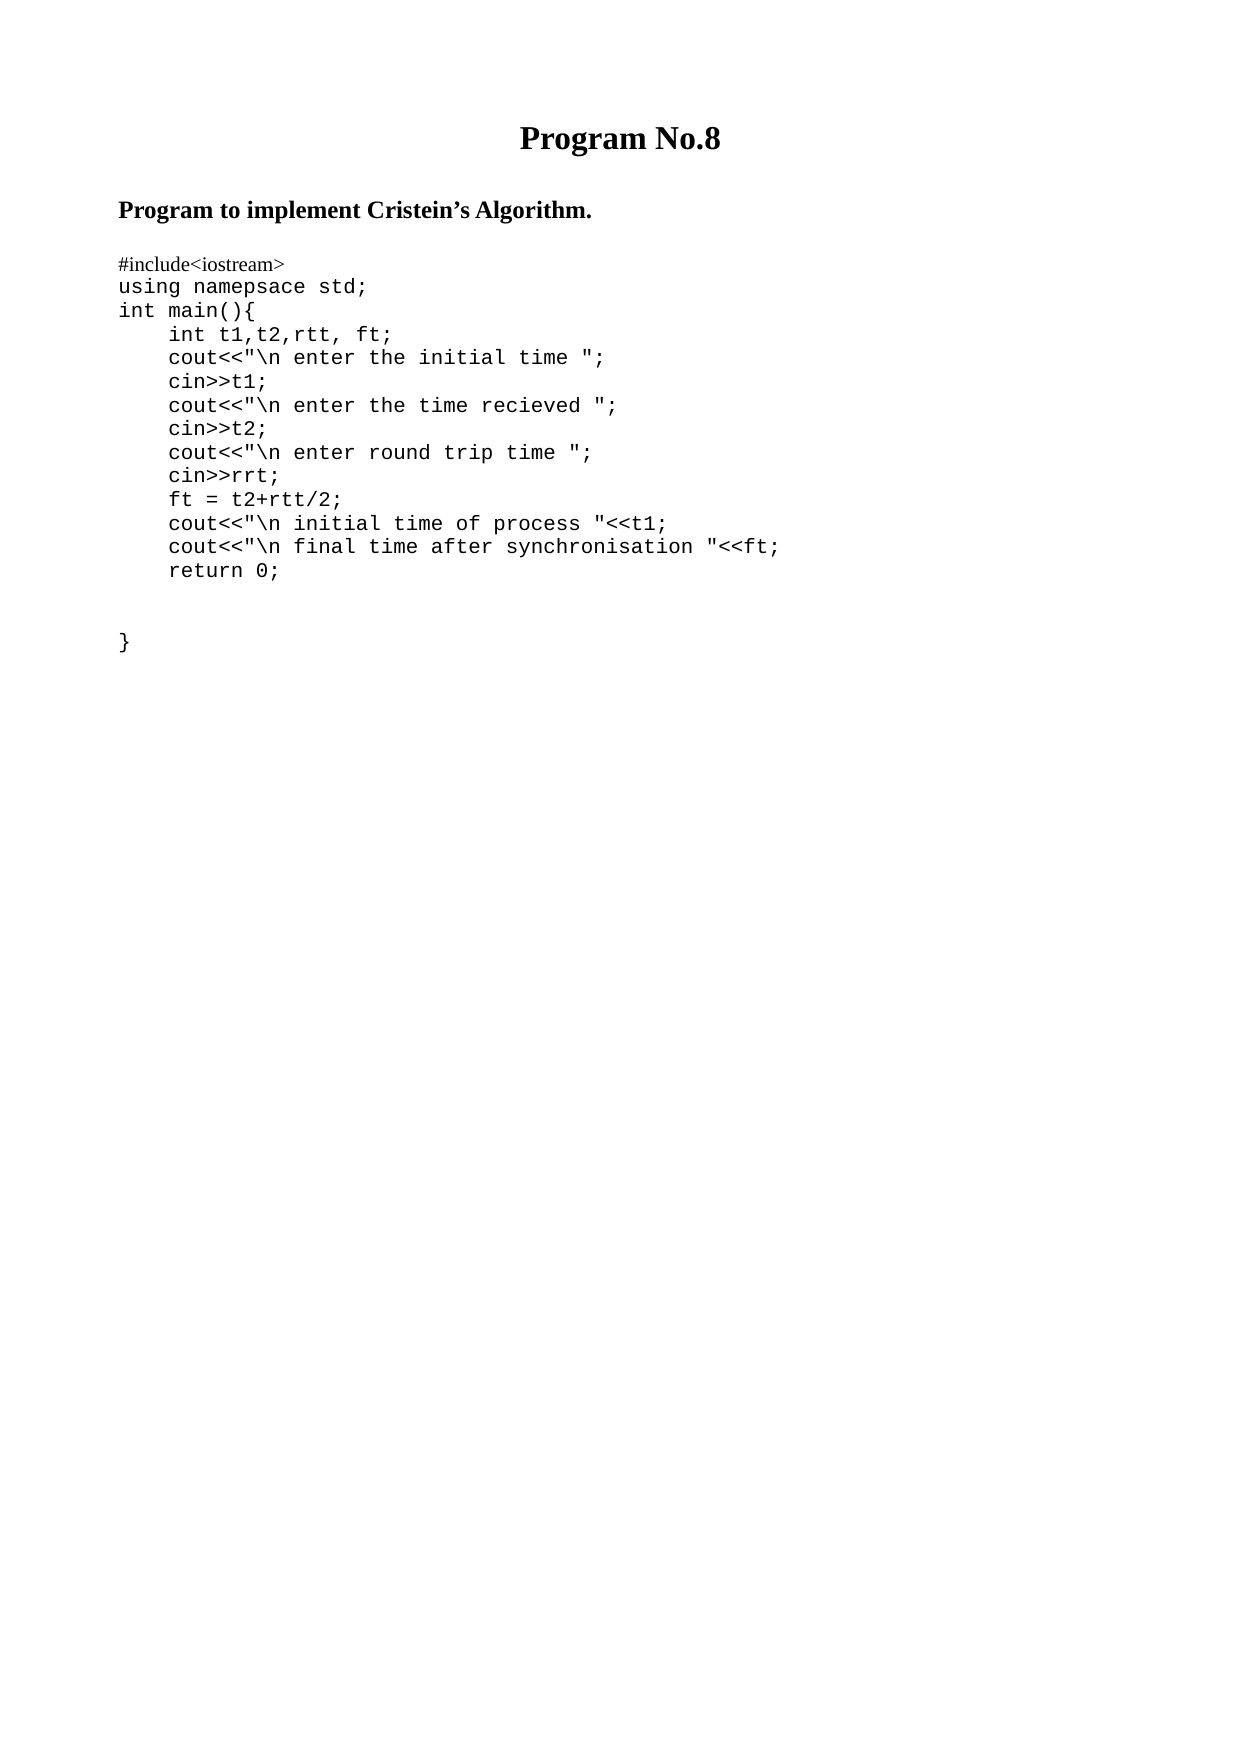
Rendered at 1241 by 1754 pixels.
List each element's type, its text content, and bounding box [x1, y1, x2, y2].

text cin>>rrt; [118, 466, 1122, 489]
text cin>>t2; [118, 418, 1122, 442]
text cout<<"\n enter the initial time "; [118, 347, 1122, 371]
text int t1,t2,rtt, ft; [118, 324, 1122, 347]
text cin>>t1; [118, 371, 1122, 394]
text cout<<"\n initial time of process "<<t1; [118, 513, 1122, 536]
text Program No.8 [118, 118, 1122, 156]
text using namepsace std; [118, 276, 1122, 300]
text ft = t2+rtt/2; [118, 489, 1122, 513]
text cout<<"\n enter the time recieved "; [118, 394, 1122, 418]
text Program to implement Cristein’s Algorithm. [118, 195, 1122, 223]
text #include<iostream> [118, 252, 1122, 276]
text int main(){ [118, 300, 1122, 324]
text } [118, 631, 1122, 655]
text cout<<"\n final time after synchronisation "<<ft; [118, 536, 1122, 560]
text cout<<"\n enter round trip time "; [118, 442, 1122, 466]
text return 0; [118, 560, 1122, 584]
